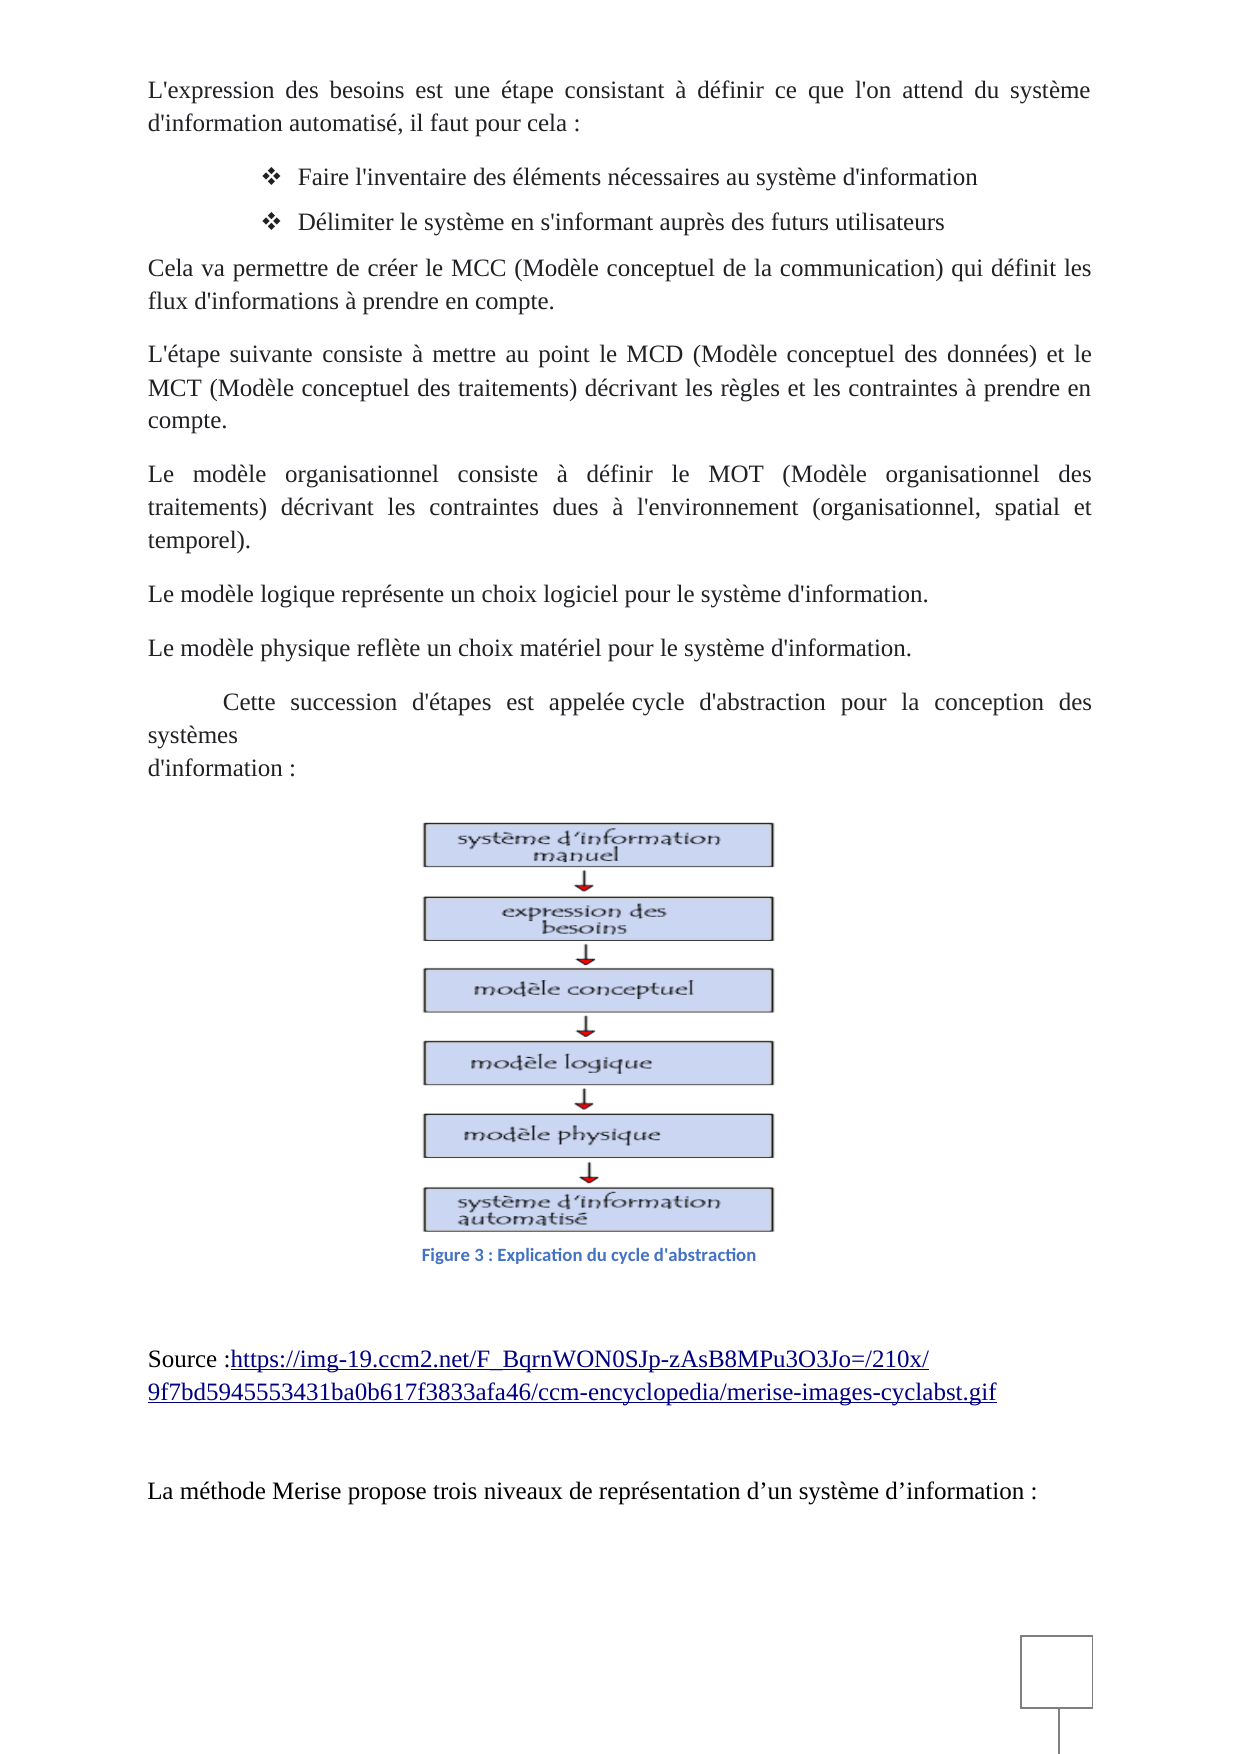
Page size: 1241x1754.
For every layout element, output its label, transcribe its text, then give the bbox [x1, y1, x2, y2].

text Cela va permettre de créer le MCC (Modèle conceptuel de la communication) qui définit les flux d'informations à prendre en compte. [148, 253, 1093, 314]
text Le modèle organisationnel consiste à définir le MOT (Modèle organisationnel des traitements) décrivant les contraintes dues à l'environnement (organisationnel, spatial et temporel). [148, 459, 1093, 554]
text La méthode Merise propose trois niveaux de représentation d’un système d’information : [147, 1476, 1092, 1505]
text L'expression des besoins est une étape consistant à définir ce que l'on attend du système d'information automatisé, il faut pour cela : [148, 75, 1093, 137]
text Le modèle physique reflète un choix matériel pour le système d'information. [148, 633, 1093, 662]
text L'étape suivante consiste à mettre au point le MCD (Modèle conceptuel des données) et le MCT (Modèle conceptuel des traitements) décrivant les règles et les contraintes à prendre en compte. [148, 339, 1093, 434]
list Délimiter le système en s'informant auprès des futurs utilisateurs [260, 207, 1093, 236]
list Faire l'inventaire des éléments nécessaires au système d'information [260, 162, 1093, 191]
text Figure 3 : Explication du cycle d'abstraction [422, 1243, 777, 1266]
text Cette succession d'étapes est appelée cycle d'abstraction pour la conception des systèmes d'information : [148, 687, 1093, 782]
text Source :https://img-19.ccm2.net/F_BqrnWON0SJp-zAsB8MPu3O3Jo=/210x/9f7bd5945553431ba0b617f3833afa46/ccm-encyclopedia/merise-images-cyclabst.gif [148, 1344, 1093, 1406]
text Le modèle logique représente un choix logiciel pour le système d'information. [148, 579, 1093, 608]
